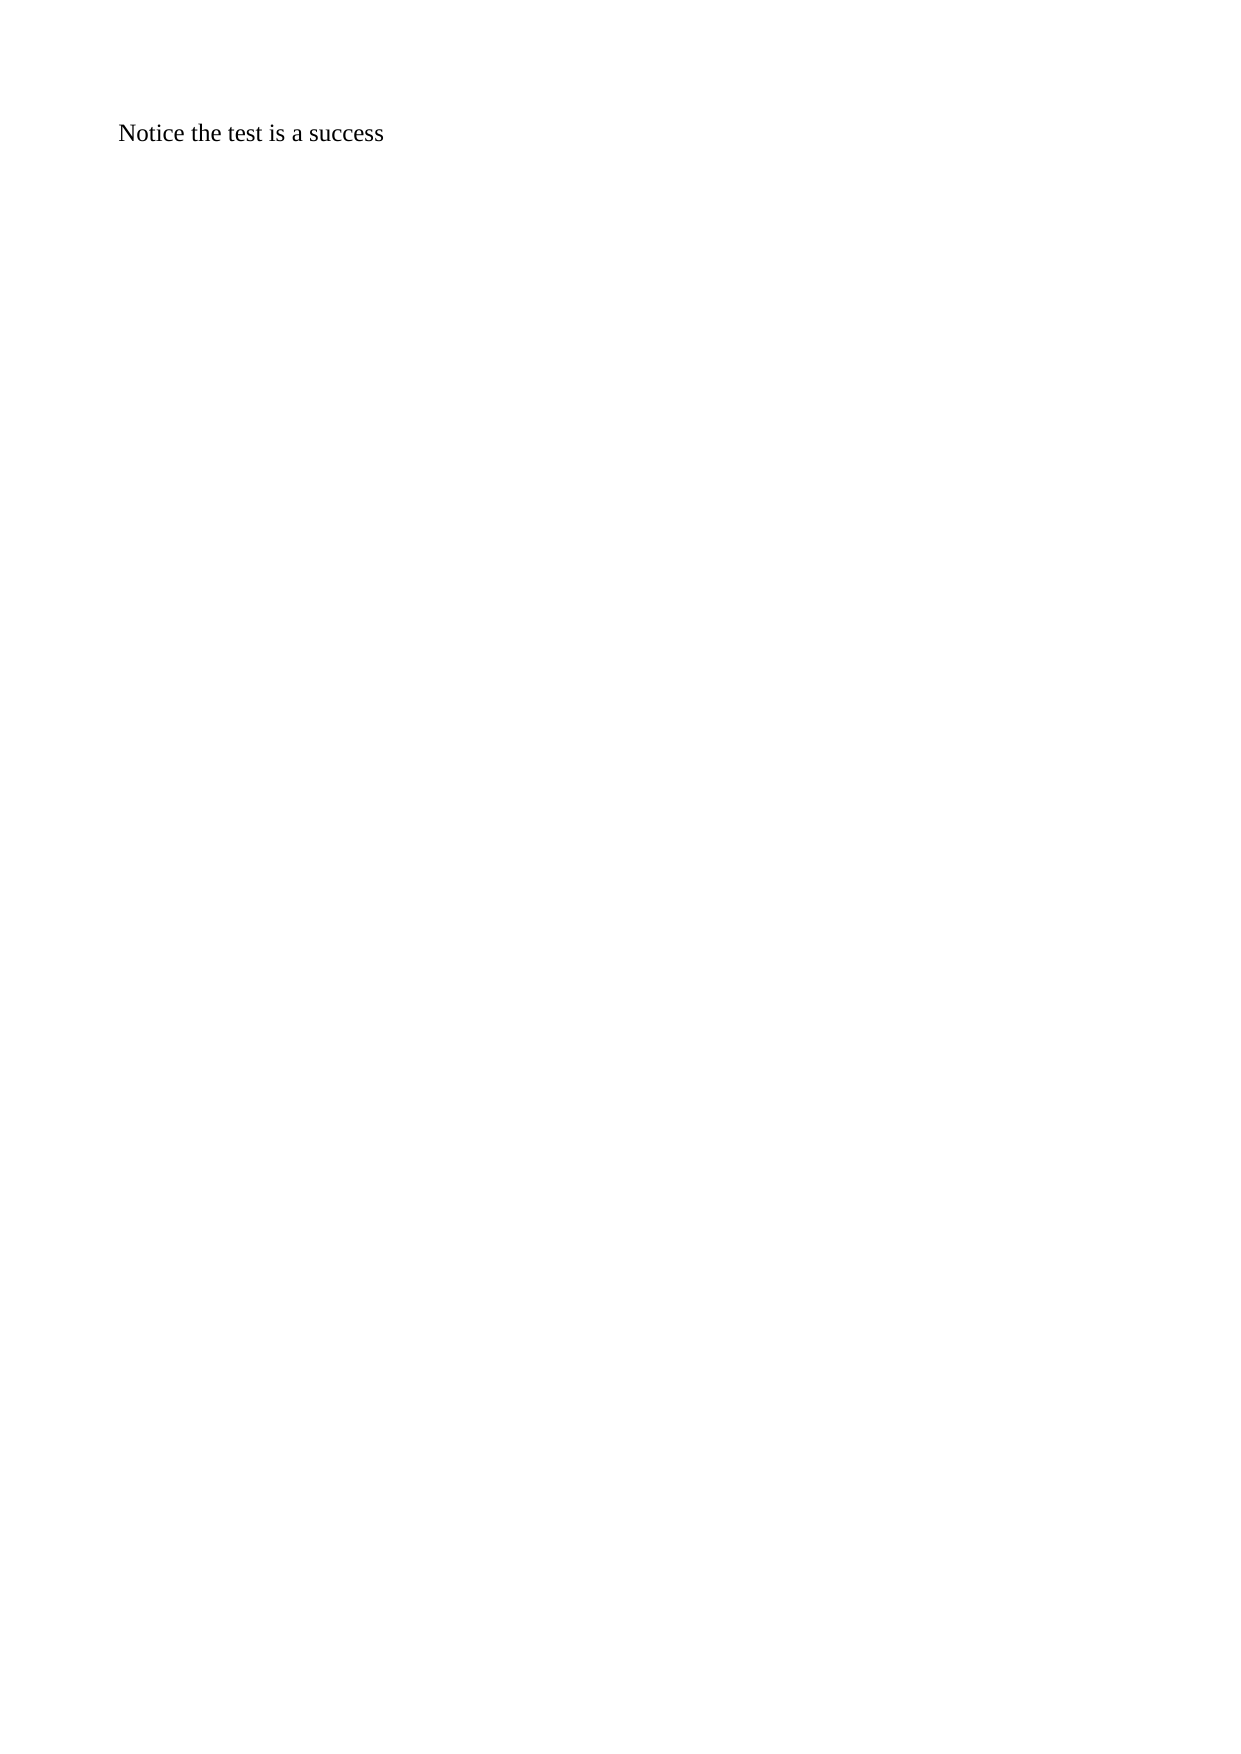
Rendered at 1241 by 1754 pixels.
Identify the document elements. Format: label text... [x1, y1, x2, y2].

text Notice the test is a success [118, 118, 1122, 147]
